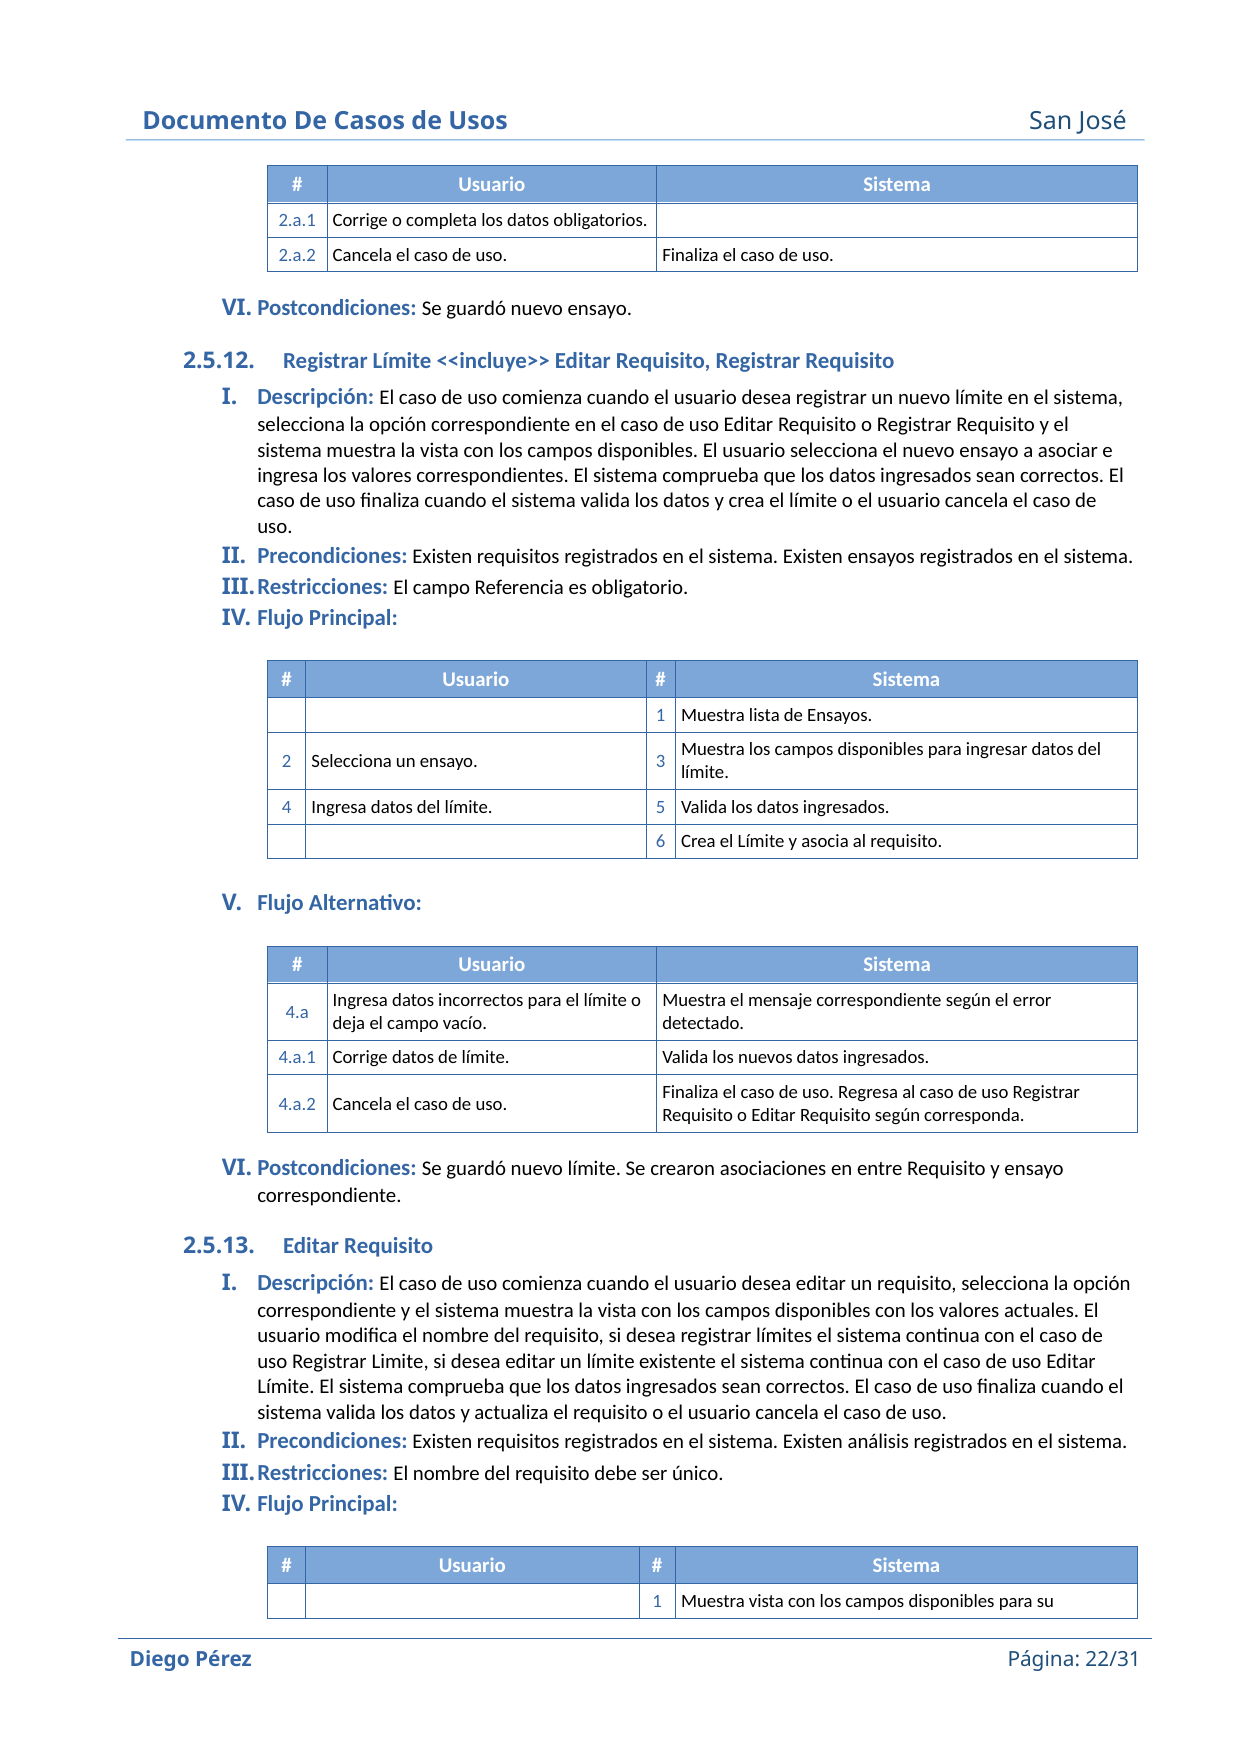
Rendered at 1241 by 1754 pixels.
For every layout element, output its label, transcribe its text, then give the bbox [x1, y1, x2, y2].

subtitle Registrar Límite <<incluye>> Editar Requisito, Registrar Requisito [180, 341, 1140, 378]
table_cell 6 [647, 825, 675, 858]
list Descripción: El caso de uso comienza cuando el usuario desea registrar un nuevo límite en el sistema, selecciona la opción correspondiente en el caso de uso Editar Requisito o Registrar Requisito y el sistema muestra la vista con los campos disponibles. El usuario selecciona el nuevo ensayo a asociar e ingresa los valores correspondientes. El sistema comprueba que los datos ingresados sean correctos. El caso de uso finaliza cuando el sistema valida los datos y crea el límite o el usuario cancela el caso de uso. [222, 380, 1137, 538]
table_header # [268, 1547, 305, 1583]
table_header # [268, 166, 327, 202]
table_cell 5 [647, 790, 675, 824]
table_cell Cancela el caso de uso. [328, 238, 656, 271]
table_cell [306, 698, 646, 732]
table_cell Ingresa datos del límite. [306, 790, 646, 824]
table_cell 4.a.2 [268, 1075, 327, 1132]
table_cell Muestra los campos disponibles para ingresar datos del límite. [676, 733, 1137, 789]
table_header Sistema [657, 947, 1137, 982]
table_cell 4.a.1 [268, 1041, 327, 1074]
table_cell Muestra vista con los campos disponibles para su [676, 1584, 1137, 1618]
table_cell Corrige datos de límite. [328, 1041, 656, 1074]
list Flujo Principal: [222, 1487, 1137, 1518]
table_header Usuario [306, 661, 646, 697]
table_cell [657, 204, 1137, 237]
table_header Sistema [676, 661, 1137, 697]
table_cell Finaliza el caso de uso. Regresa al caso de uso Registrar Requisito o Editar Requisito según corresponda. [657, 1075, 1137, 1132]
table_cell Selecciona un ensayo. [306, 733, 646, 789]
list Postcondiciones: Se guardó nuevo límite. Se crearon asociaciones en entre Requisito y ensayo correspondiente. [222, 1151, 1137, 1207]
table_cell Valida los datos ingresados. [676, 790, 1137, 824]
table_header Usuario [328, 166, 656, 202]
list Descripción: El caso de uso comienza cuando el usuario desea editar un requisito, selecciona la opción correspondiente y el sistema muestra la vista con los campos disponibles con los valores actuales. El usuario modifica el nombre del requisito, si desea registrar límites el sistema continua con el caso de uso Registrar Limite, si desea editar un límite existente el sistema continua con el caso de uso Editar Límite. El sistema comprueba que los datos ingresados sean correctos. El caso de uso finaliza cuando el sistema valida los datos y actualiza el requisito o el usuario cancela el caso de uso. [222, 1266, 1137, 1424]
table_cell Crea el Límite y asocia al requisito. [676, 825, 1137, 858]
table_cell 2.a.2 [268, 238, 327, 271]
subtitle Editar Requisito [180, 1226, 1140, 1263]
table_header # [647, 661, 675, 697]
table_cell [268, 825, 305, 858]
table_cell [306, 1584, 639, 1618]
table_cell Muestra el mensaje correspondiente según el error detectado. [657, 984, 1137, 1040]
table_cell Muestra lista de Ensayos. [676, 698, 1137, 732]
table_header Usuario [328, 947, 656, 982]
table_header # [640, 1547, 675, 1583]
table_cell [268, 698, 305, 732]
table_header # [268, 947, 327, 982]
table_cell 4.a [268, 984, 327, 1040]
table_cell Valida los nuevos datos ingresados. [657, 1041, 1137, 1074]
list Restricciones: El campo Referencia es obligatorio. [222, 570, 1137, 601]
table_header # [268, 661, 305, 697]
table_cell 2 [268, 733, 305, 789]
list Flujo Principal: [222, 601, 1137, 632]
table_cell [306, 825, 646, 858]
table_cell Finaliza el caso de uso. [657, 238, 1137, 271]
list Precondiciones: Existen requisitos registrados en el sistema. Existen ensayos registrados en el sistema. [222, 538, 1137, 570]
table_cell 4 [268, 790, 305, 824]
table_cell Cancela el caso de uso. [328, 1075, 656, 1132]
table_header Sistema [657, 166, 1137, 202]
table_cell Corrige o completa los datos obligatorios. [328, 204, 656, 237]
table_cell 3 [647, 733, 675, 789]
list Precondiciones: Existen requisitos registrados en el sistema. Existen análisis registrados en el sistema. [222, 1424, 1137, 1456]
table_cell 2.a.1 [268, 204, 327, 237]
table_cell [268, 1584, 305, 1618]
table_cell Ingresa datos incorrectos para el límite o deja el campo vacío. [328, 984, 656, 1040]
table_header Usuario [306, 1547, 639, 1583]
list Flujo Alternativo: [222, 886, 1137, 917]
table_header Sistema [676, 1547, 1137, 1583]
table_cell 1 [647, 698, 675, 732]
list Postcondiciones: Se guardó nuevo ensayo. [222, 290, 1137, 322]
table_cell 1 [640, 1584, 675, 1618]
list Restricciones: El nombre del requisito debe ser único. [222, 1456, 1137, 1487]
